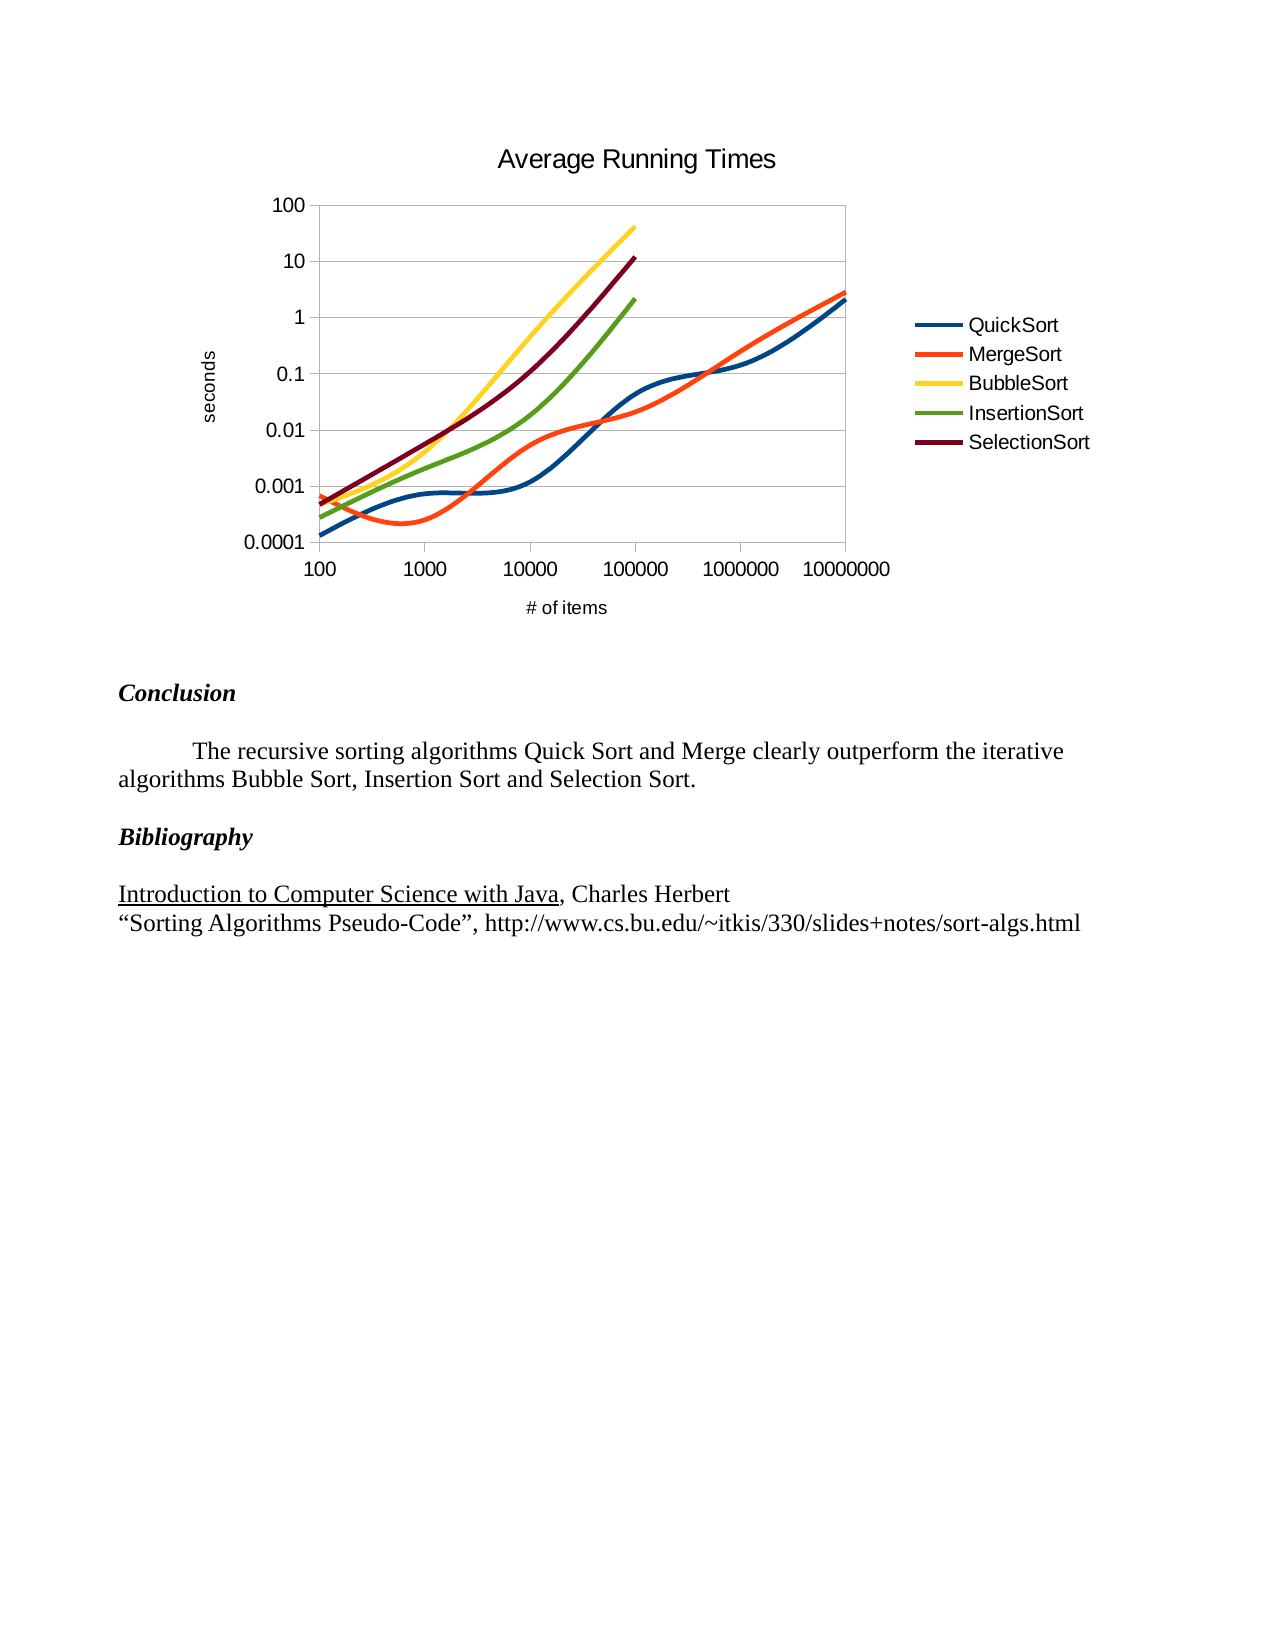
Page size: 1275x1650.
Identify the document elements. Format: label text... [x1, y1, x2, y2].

text The recursive sorting algorithms Quick Sort and Merge clearly outperform the iterative algorithms Bubble Sort, Insertion Sort and Selection Sort. [118, 736, 1157, 793]
text Introduction to Computer Science with Java, Charles Herbert [118, 879, 1157, 908]
text “Sorting Algorithms Pseudo-Code”, http://www.cs.bu.edu/~itkis/330/slides+notes/sort-algs.html [118, 908, 1157, 937]
text Conclusion [118, 678, 1157, 707]
text Bibliography [118, 822, 1157, 851]
